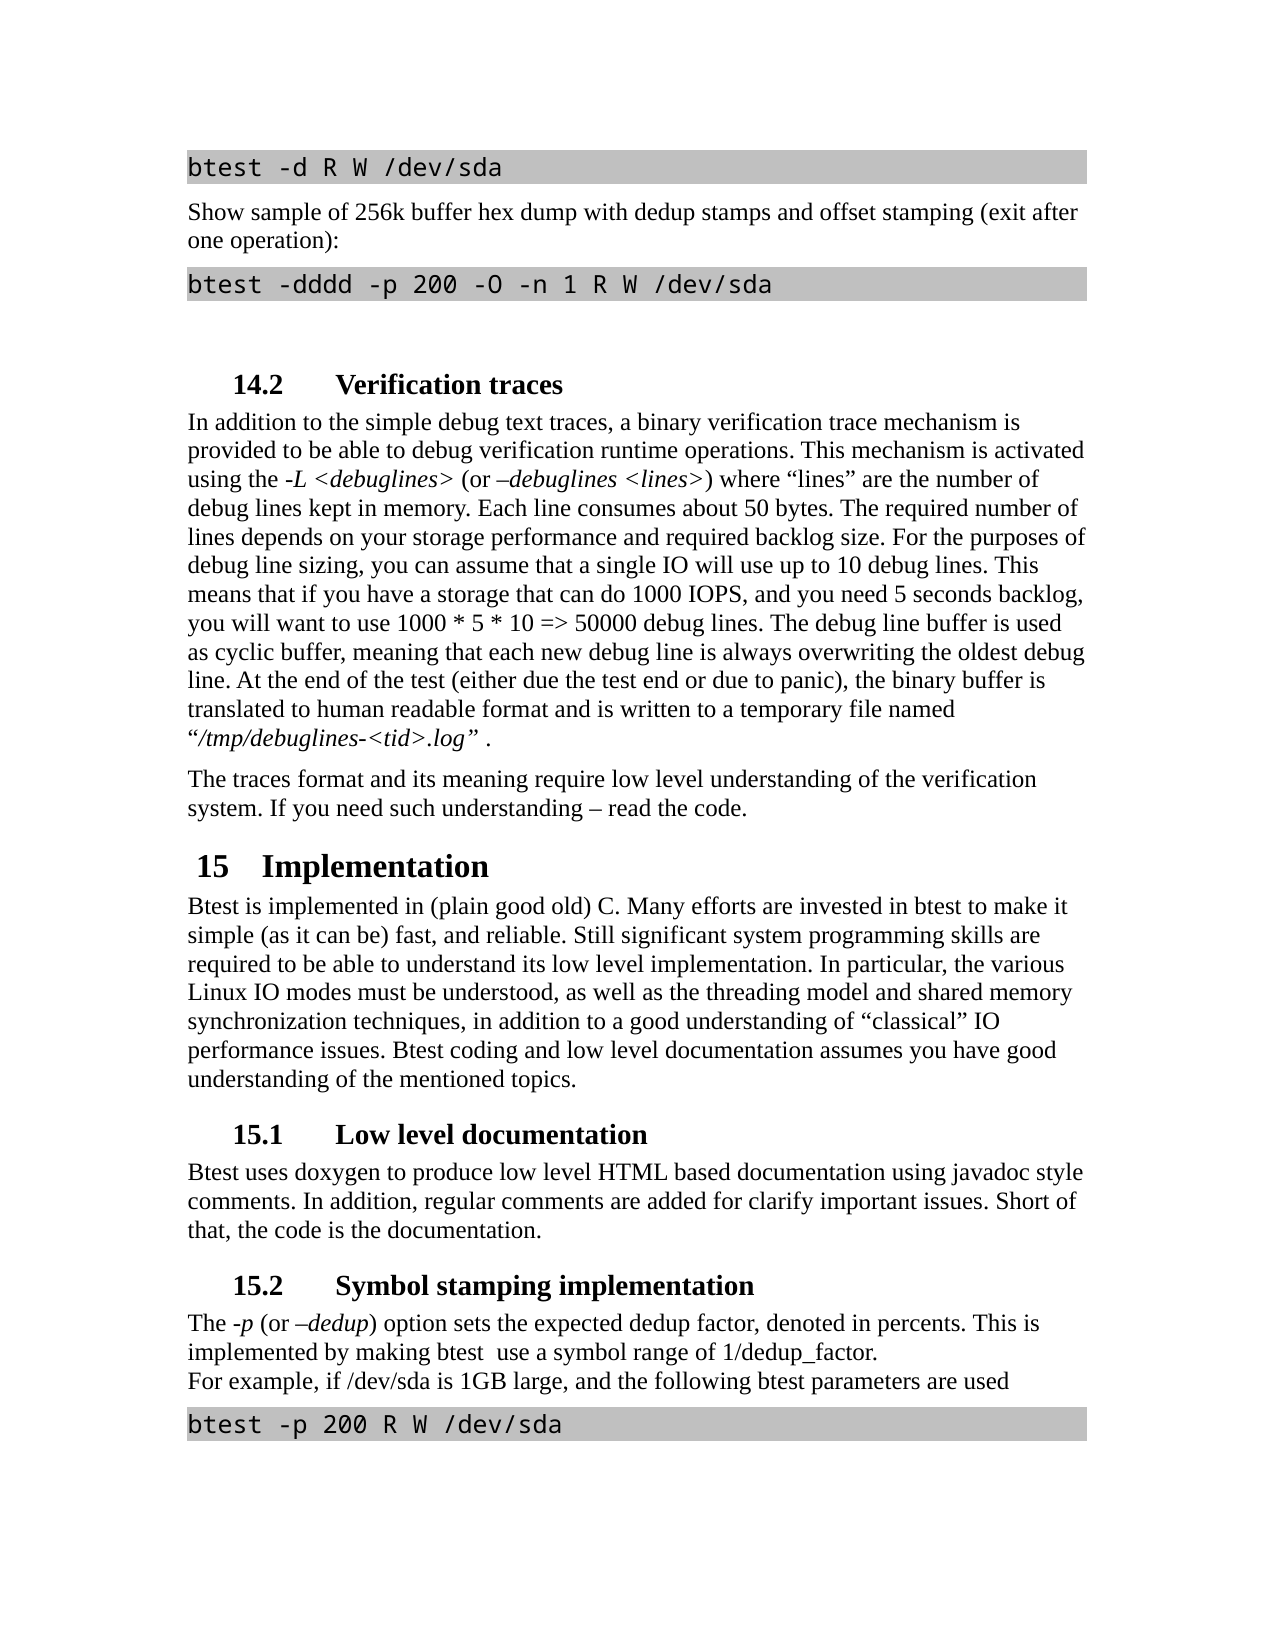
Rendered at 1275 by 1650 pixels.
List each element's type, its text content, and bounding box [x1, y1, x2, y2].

subtitle Low level documentation [225, 1117, 1087, 1151]
subtitle Symbol stamping implementation [225, 1268, 1087, 1302]
text Btest is implemented in (plain good old) C. Many efforts are invested in btest to make it simple (as it can be) fast, and reliable. Still significant system programming skills are required to be able to understand its low level implementation. In particular, the various Linux IO modes must be understood, as well as the threading model and shared memory synchronization techniques, in addition to a good understanding of “classical” IO performance issues. Btest coding and low level documentation assumes you have good understanding of the mentioned topics. [187, 891, 1087, 1092]
text Show sample of 256k buffer hex dump with dedup stamps and offset stamping (exit after one operation): [187, 197, 1087, 254]
text The traces format and its meaning require low level understanding of the verification system. If you need such understanding – read the code. [187, 764, 1087, 822]
text btest -dddd -p 200 -O -n 1 R W /dev/sda [187, 267, 1087, 301]
text In addition to the simple debug text traces, a binary verification trace mechanism is provided to be able to debug verification runtime operations. This mechanism is activated using the -L <debuglines> (or –debuglines <lines>) where “lines” are the number of debug lines kept in memory. Each line consumes about 50 bytes. The required number of lines depends on your storage performance and required backlog size. For the purposes of debug line sizing, you can assume that a single IO will use up to 10 debug lines. This means that if you have a storage that can do 1000 IOPS, and you need 5 seconds backlog, you will want to use 1000 * 5 * 10 => 50000 debug lines. The debug line buffer is used as cyclic buffer, meaning that each new debug line is always overwriting the oldest debug line. At the end of the test (either due the test end or due to panic), the binary buffer is translated to human readable format and is written to a temporary file named “/tmp/debuglines-<tid>.log” . [187, 407, 1087, 752]
text The -p (or –dedup) option sets the expected dedup factor, denoted in percents. This is implemented by making btest use a symbol range of 1/dedup_factor. [187, 1308, 1087, 1366]
text btest -p 200 R W /dev/sda [187, 1407, 1087, 1441]
text For example, if /dev/sda is 1GB large, and the following btest parameters are used [187, 1366, 1087, 1394]
text btest -d R W /dev/sda [187, 150, 1087, 184]
subtitle Verification traces [225, 367, 1087, 400]
text Btest uses doxygen to produce low level HTML based documentation using javadoc style comments. In addition, regular comments are added for clarify important issues. Short of that, the code is the documentation. [187, 1157, 1087, 1243]
subtitle Implementation [187, 847, 1087, 885]
